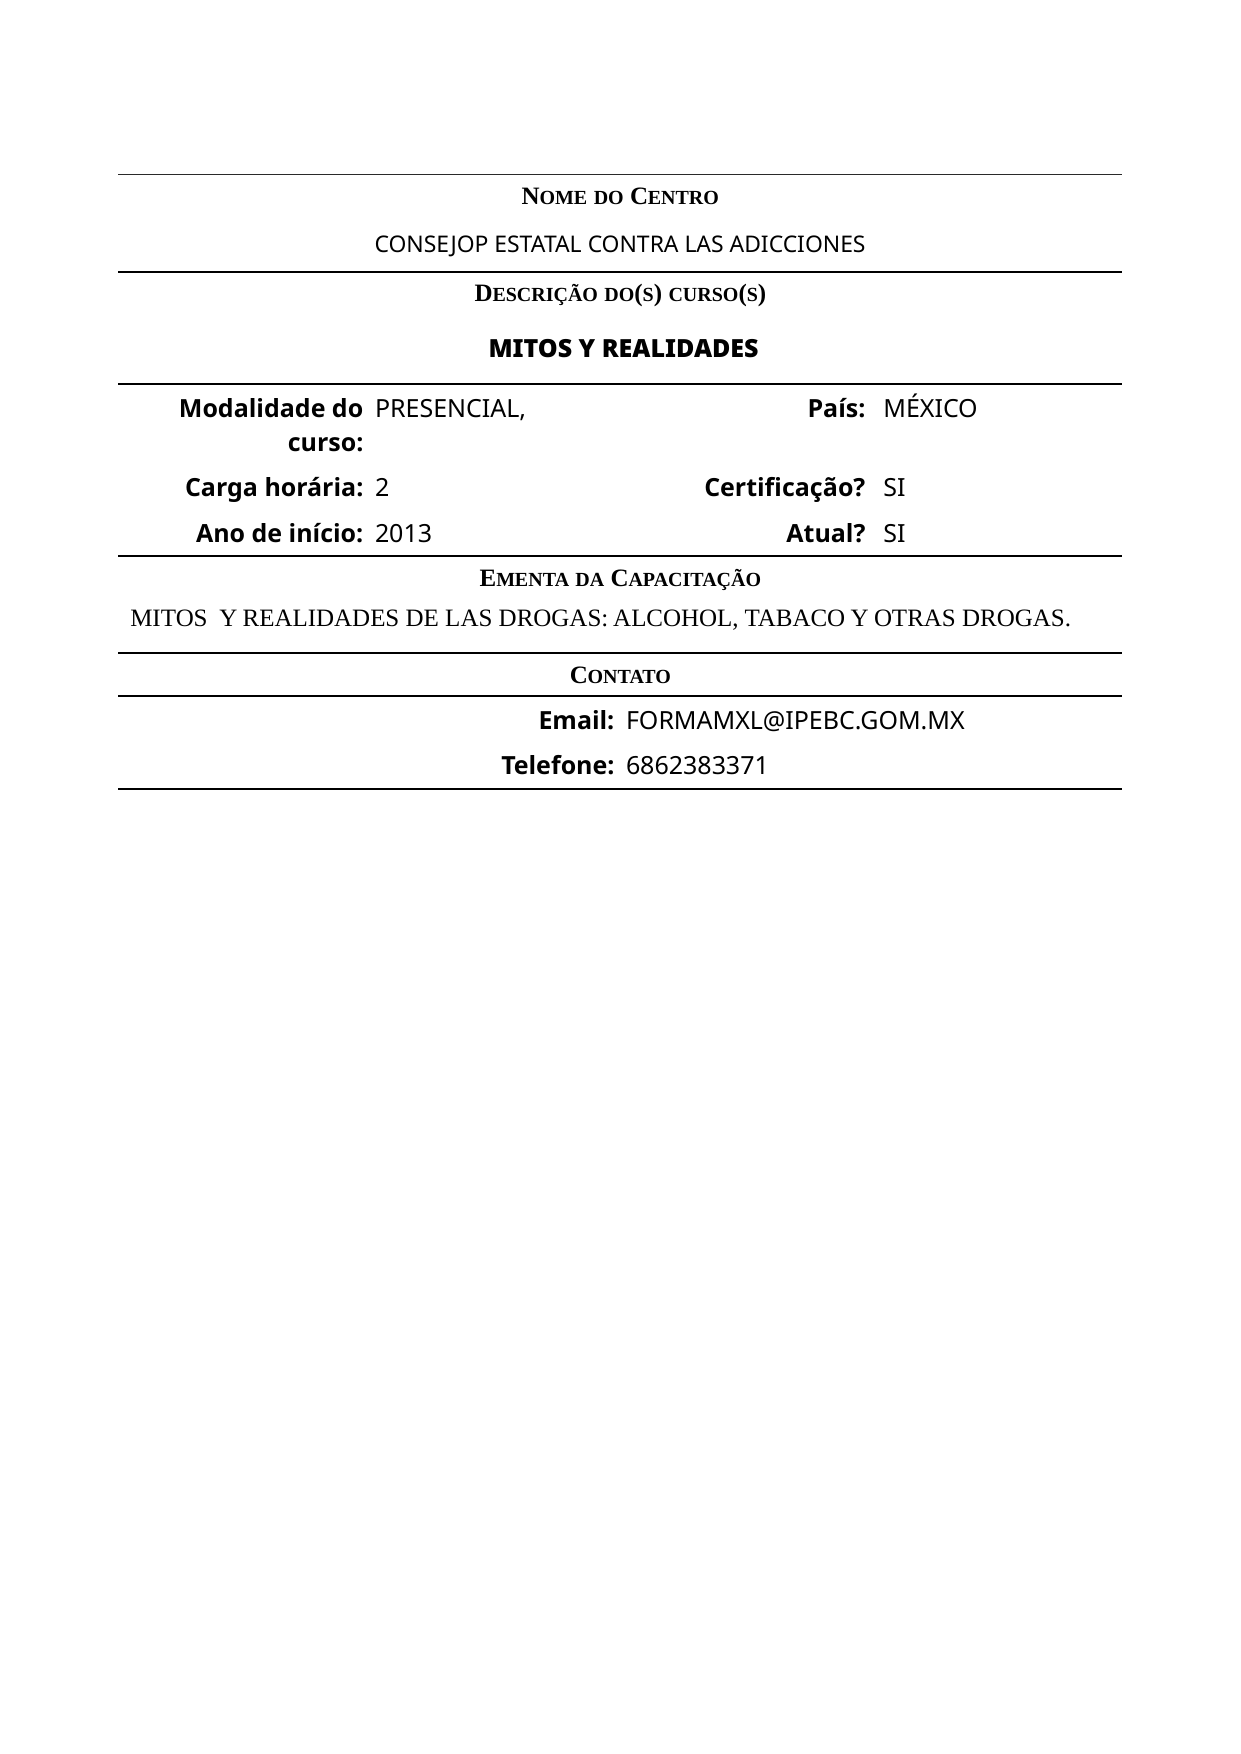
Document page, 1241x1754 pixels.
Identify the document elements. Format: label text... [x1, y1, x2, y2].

table_cell Ementa da Capacitação [118, 557, 1122, 597]
table_cell Modalidade do curso: [118, 385, 369, 464]
table_cell CONSEJOP ESTATAL CONTRA LAS ADICCIONES [118, 216, 1122, 271]
table_cell FORMAMXL@IPEBC.GOM.MX [620, 697, 1122, 742]
table_cell Certificação? [620, 464, 871, 509]
table_cell SI [871, 464, 1122, 509]
table_cell 2 [369, 464, 620, 509]
table_cell MITOS Y REALIDADES [118, 313, 1122, 382]
table_cell Contato [118, 654, 1122, 694]
table_cell PRESENCIAL, [369, 385, 620, 464]
table_cell Carga horária: [118, 464, 369, 509]
table_cell MITOS Y REALIDADES DE LAS DROGAS: ALCOHOL, TABACO Y OTRAS DROGAS. [118, 598, 1122, 652]
table_cell Ano de início: [118, 510, 369, 555]
table_cell Email: [118, 697, 620, 742]
table_cell SI [871, 510, 1122, 555]
table_cell 6862383371 [620, 742, 1122, 788]
table_header Nome do Centro [118, 176, 1122, 216]
table_cell País: [620, 385, 871, 464]
table_cell Telefone: [118, 742, 620, 788]
table_cell 2013 [369, 510, 620, 555]
table_cell Atual? [620, 510, 871, 555]
table_cell MÉXICO [871, 385, 1122, 464]
table_cell Descrição do(s) curso(s) [118, 273, 1122, 313]
